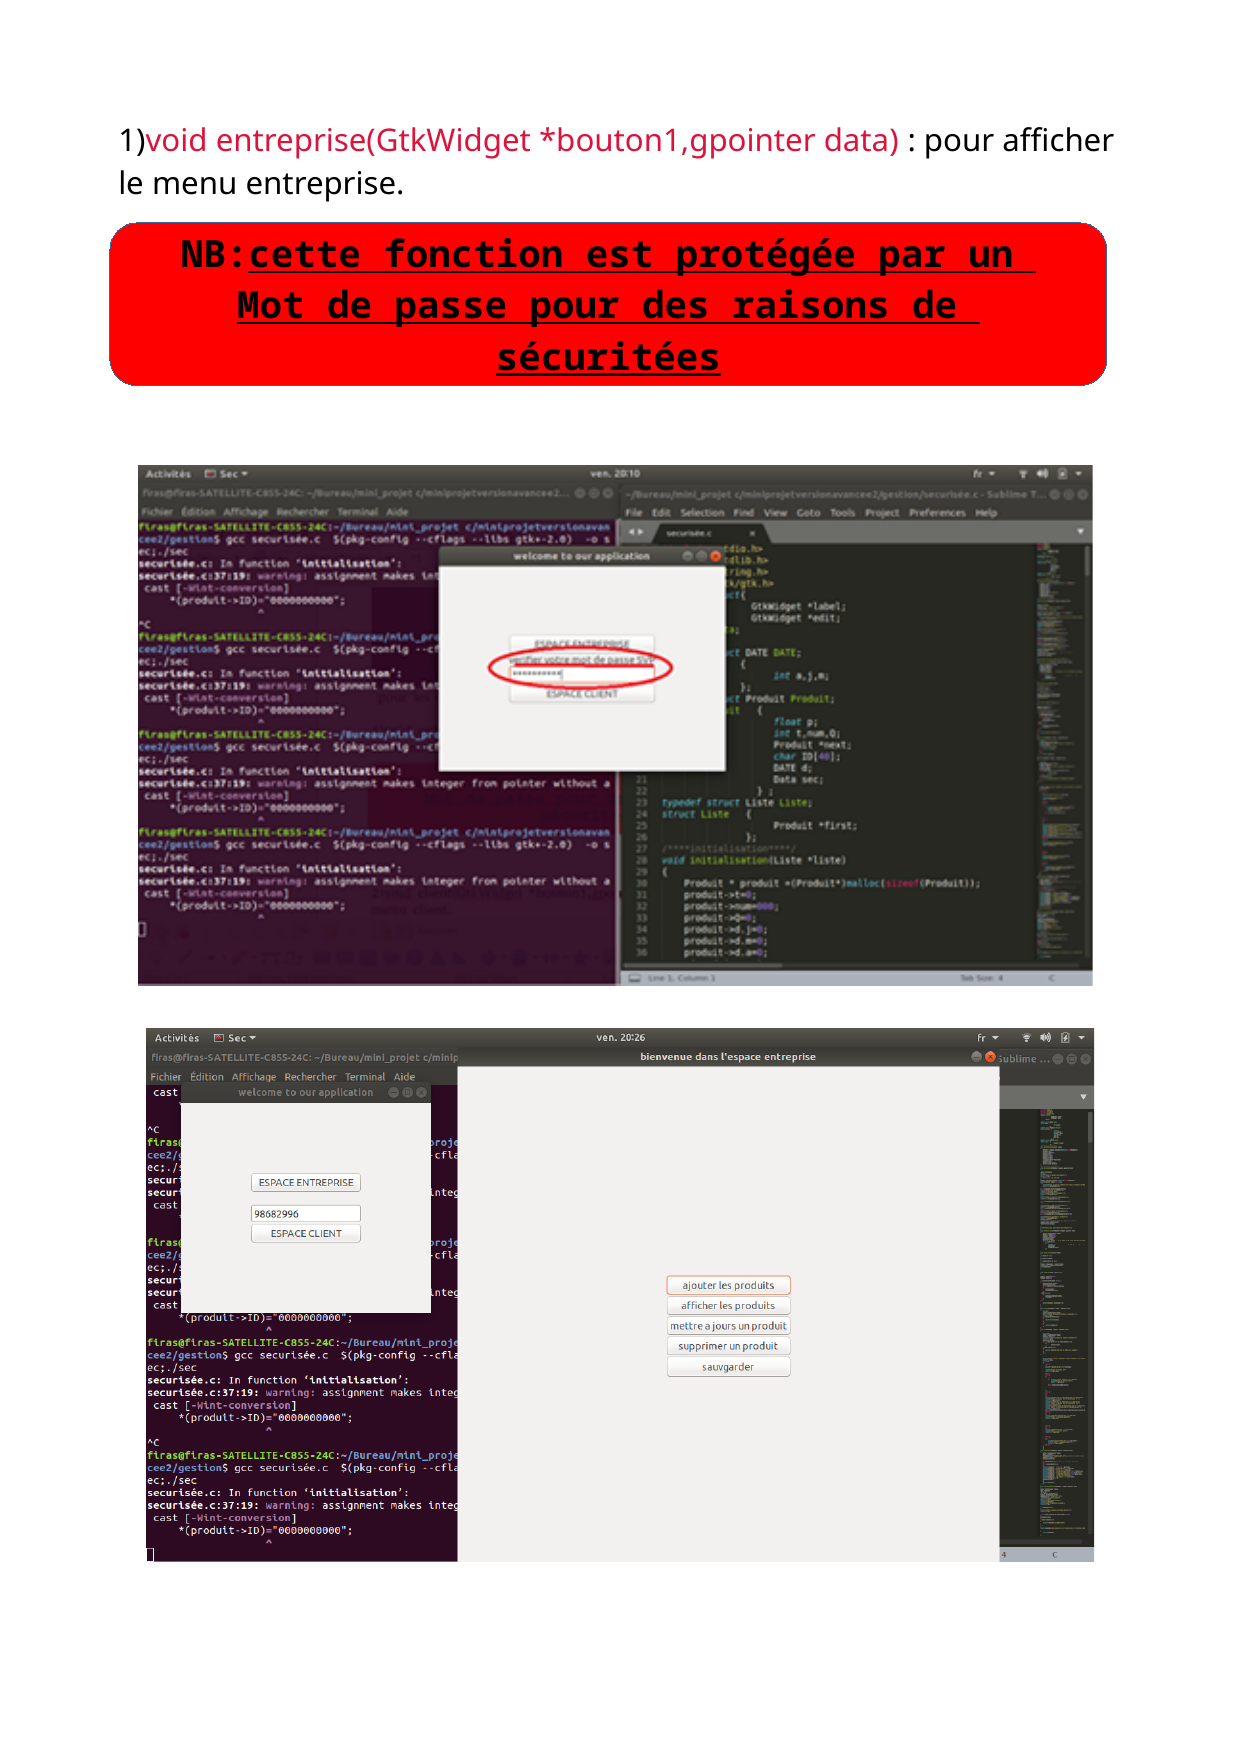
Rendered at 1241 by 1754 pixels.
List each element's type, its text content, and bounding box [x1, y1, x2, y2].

text 1)void entreprise(GtkWidget *bouton1,gpointer data) : pour afficher le menu entreprise. [118, 118, 1122, 203]
picture [138, 465, 1093, 986]
picture [146, 1028, 1095, 1562]
